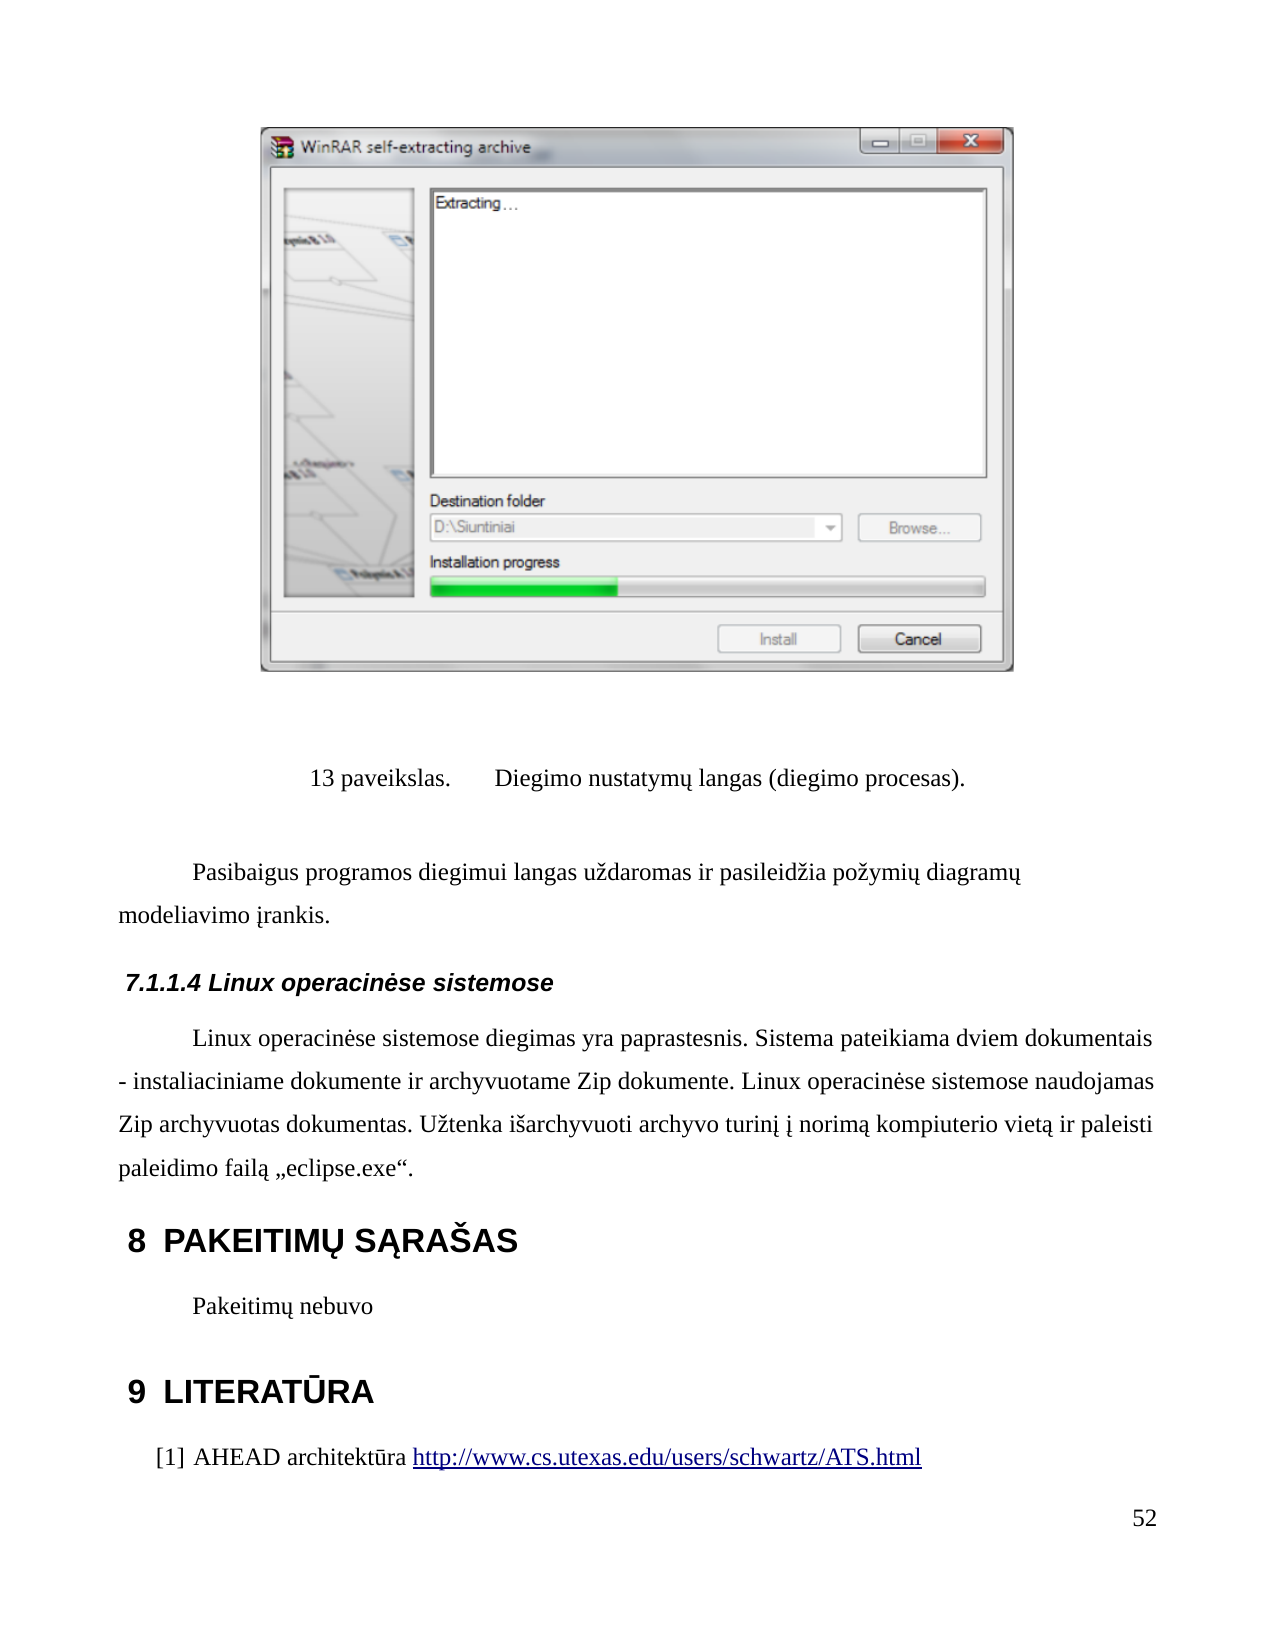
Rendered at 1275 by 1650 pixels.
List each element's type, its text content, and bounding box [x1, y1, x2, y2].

text Linux operacinėse sistemose diegimas yra paprastesnis. Sistema pateikiama dviem dokumentais - instaliaciniame dokumente ir archyvuotame Zip dokumente. Linux operacinėse sistemose naudojamas Zip archyvuotas dokumentas. Užtenka išarchyvuoti archyvo turinį į norimą kompiuterio vietą ir paleisti paleidimo failą „eclipse.exe“. [118, 1023, 1157, 1181]
text Pakeitimų nebuvo [118, 1291, 1157, 1320]
subtitle Linux operacinėse sistemose [118, 968, 1157, 996]
list AHEAD architektūra http://www.cs.utexas.edu/users/schwartz/ATS.html [156, 1442, 1157, 1471]
text Pasibaigus programos diegimui langas uždaromas ir pasileidžia požymių diagramų modeliavimo įrankis. [118, 857, 1157, 928]
list Diegimo nustatymų langas (diegimo procesas). [118, 763, 1157, 792]
subtitle PAKEITIMŲ SĄRAŠAS [118, 1221, 1157, 1259]
subtitle LITERATŪRA [118, 1372, 1157, 1410]
